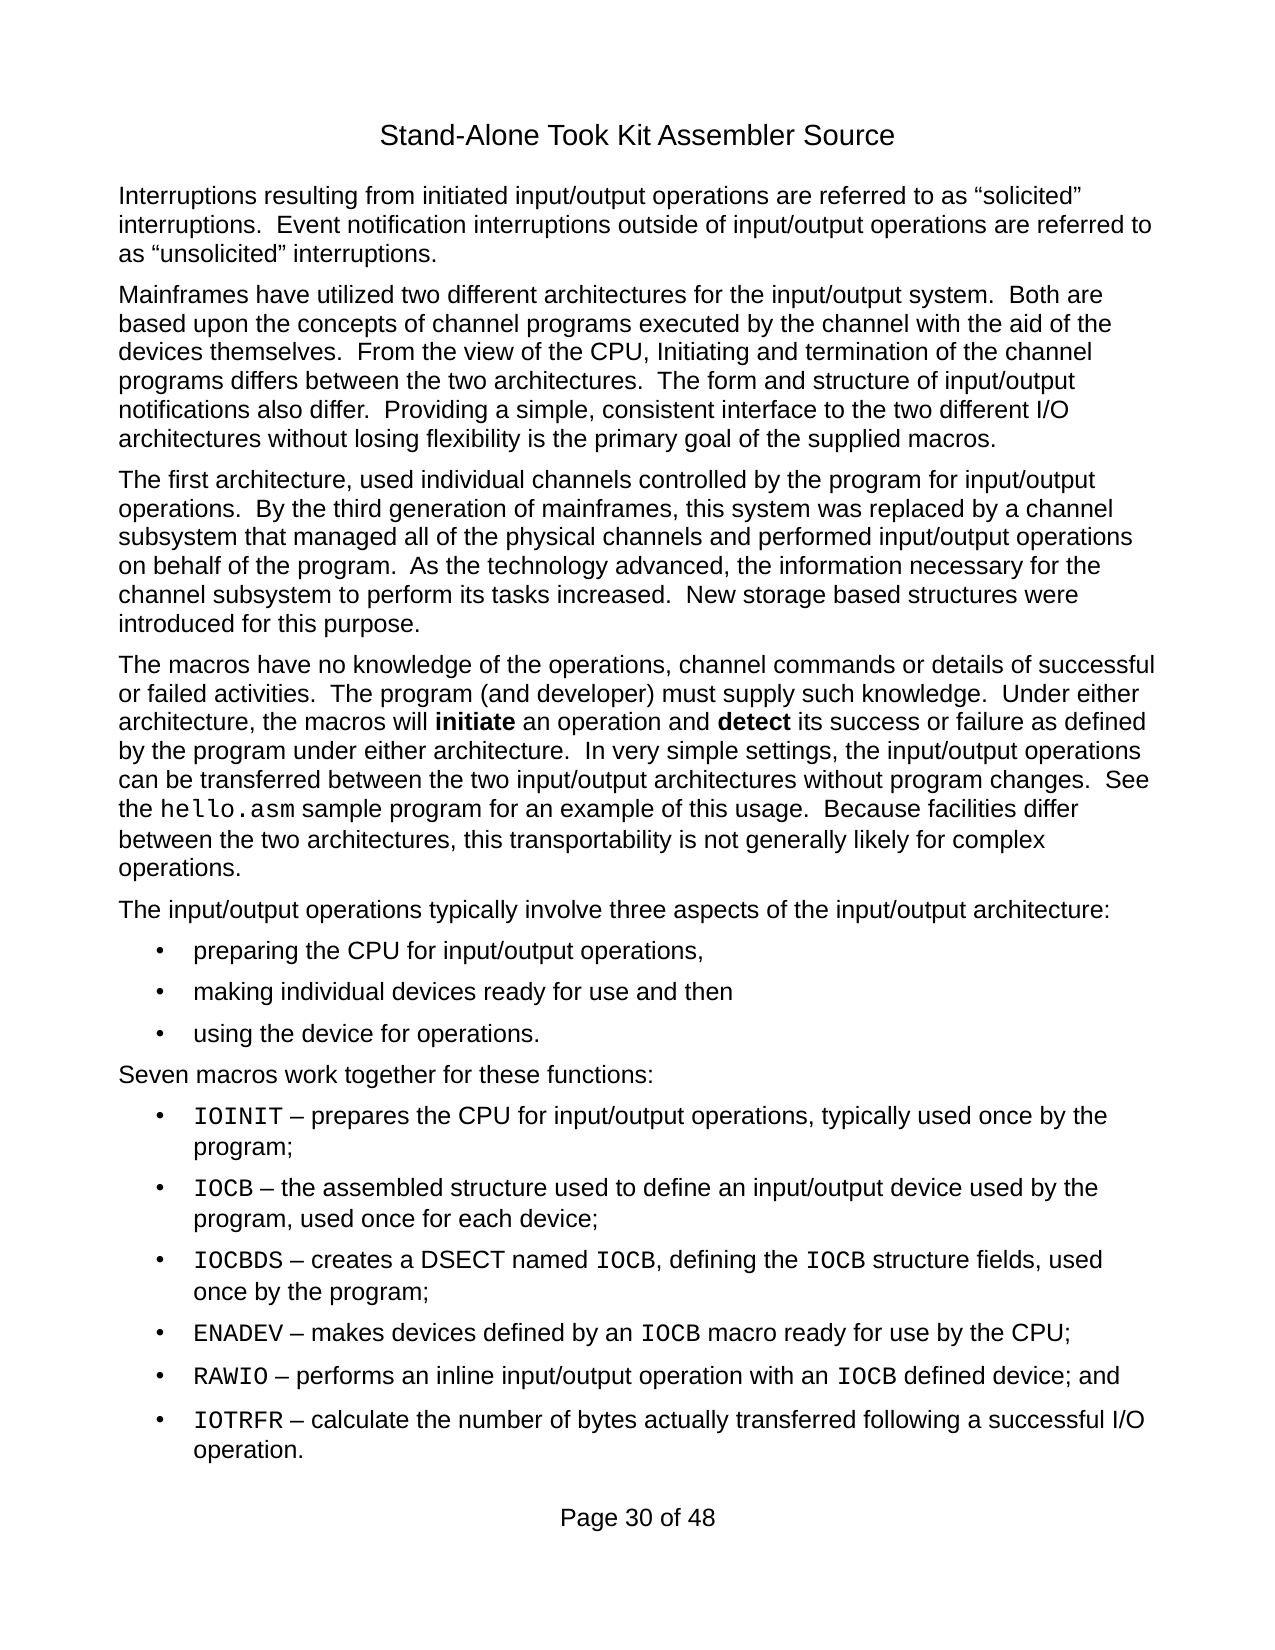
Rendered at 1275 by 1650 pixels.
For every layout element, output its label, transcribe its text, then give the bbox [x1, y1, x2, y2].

text Interruptions resulting from initiated input/output operations are referred to as “solicited” interruptions. Event notification interruptions outside of input/output operations are referred to as “unsolicited” interruptions. [118, 181, 1157, 267]
list RAWIO – performs an inline input/output operation with an IOCB defined device; and [156, 1361, 1157, 1392]
list IOINIT – prepares the CPU for input/output operations, typically used once by the program; [156, 1101, 1157, 1161]
text Mainframes have utilized two different architectures for the input/output system. Both are based upon the concepts of channel programs executed by the channel with the aid of the devices themselves. From the view of the CPU, Initiating and termination of the channel programs differs between the two architectures. The form and structure of input/output notifications also differ. Providing a simple, consistent interface to the two different I/O architectures without losing flexibility is the primary goal of the supplied macros. [118, 280, 1157, 452]
text Seven macros work together for these functions: [118, 1060, 1157, 1089]
list using the device for operations. [156, 1018, 1157, 1047]
list ENADEV – makes devices defined by an IOCB macro ready for use by the CPU; [156, 1318, 1157, 1349]
text The macros have no knowledge of the operations, channel commands or details of successful or failed activities. The program (and developer) must supply such knowledge. Under either architecture, the macros will initiate an operation and detect its success or failure as defined by the program under either architecture. In very simple settings, the input/output operations can be transferred between the two input/output architectures without program changes. See the hello.asm sample program for an example of this usage. Because facilities differ between the two architectures, this transportability is not generally likely for complex operations. [118, 650, 1157, 882]
text The first architecture, used individual channels controlled by the program for input/output operations. By the third generation of mainframes, this system was replaced by a channel subsystem that managed all of the physical channels and performed input/output operations on behalf of the program. As the technology advanced, the information necessary for the channel subsystem to perform its tasks increased. New storage based structures were introduced for this purpose. [118, 465, 1157, 637]
list IOCB – the assembled structure used to define an input/output device used by the program, used once for each device; [156, 1173, 1157, 1233]
list IOTRFR – calculate the number of bytes actually transferred following a successful I/O operation. [156, 1404, 1157, 1464]
list IOCBDS – creates a DSECT named IOCB, defining the IOCB structure fields, used once by the program; [156, 1246, 1157, 1305]
text The input/output operations typically involve three aspects of the input/output architecture: [118, 894, 1157, 923]
list making individual devices ready for use and then [156, 977, 1157, 1006]
list preparing the CPU for input/output operations, [156, 936, 1157, 965]
